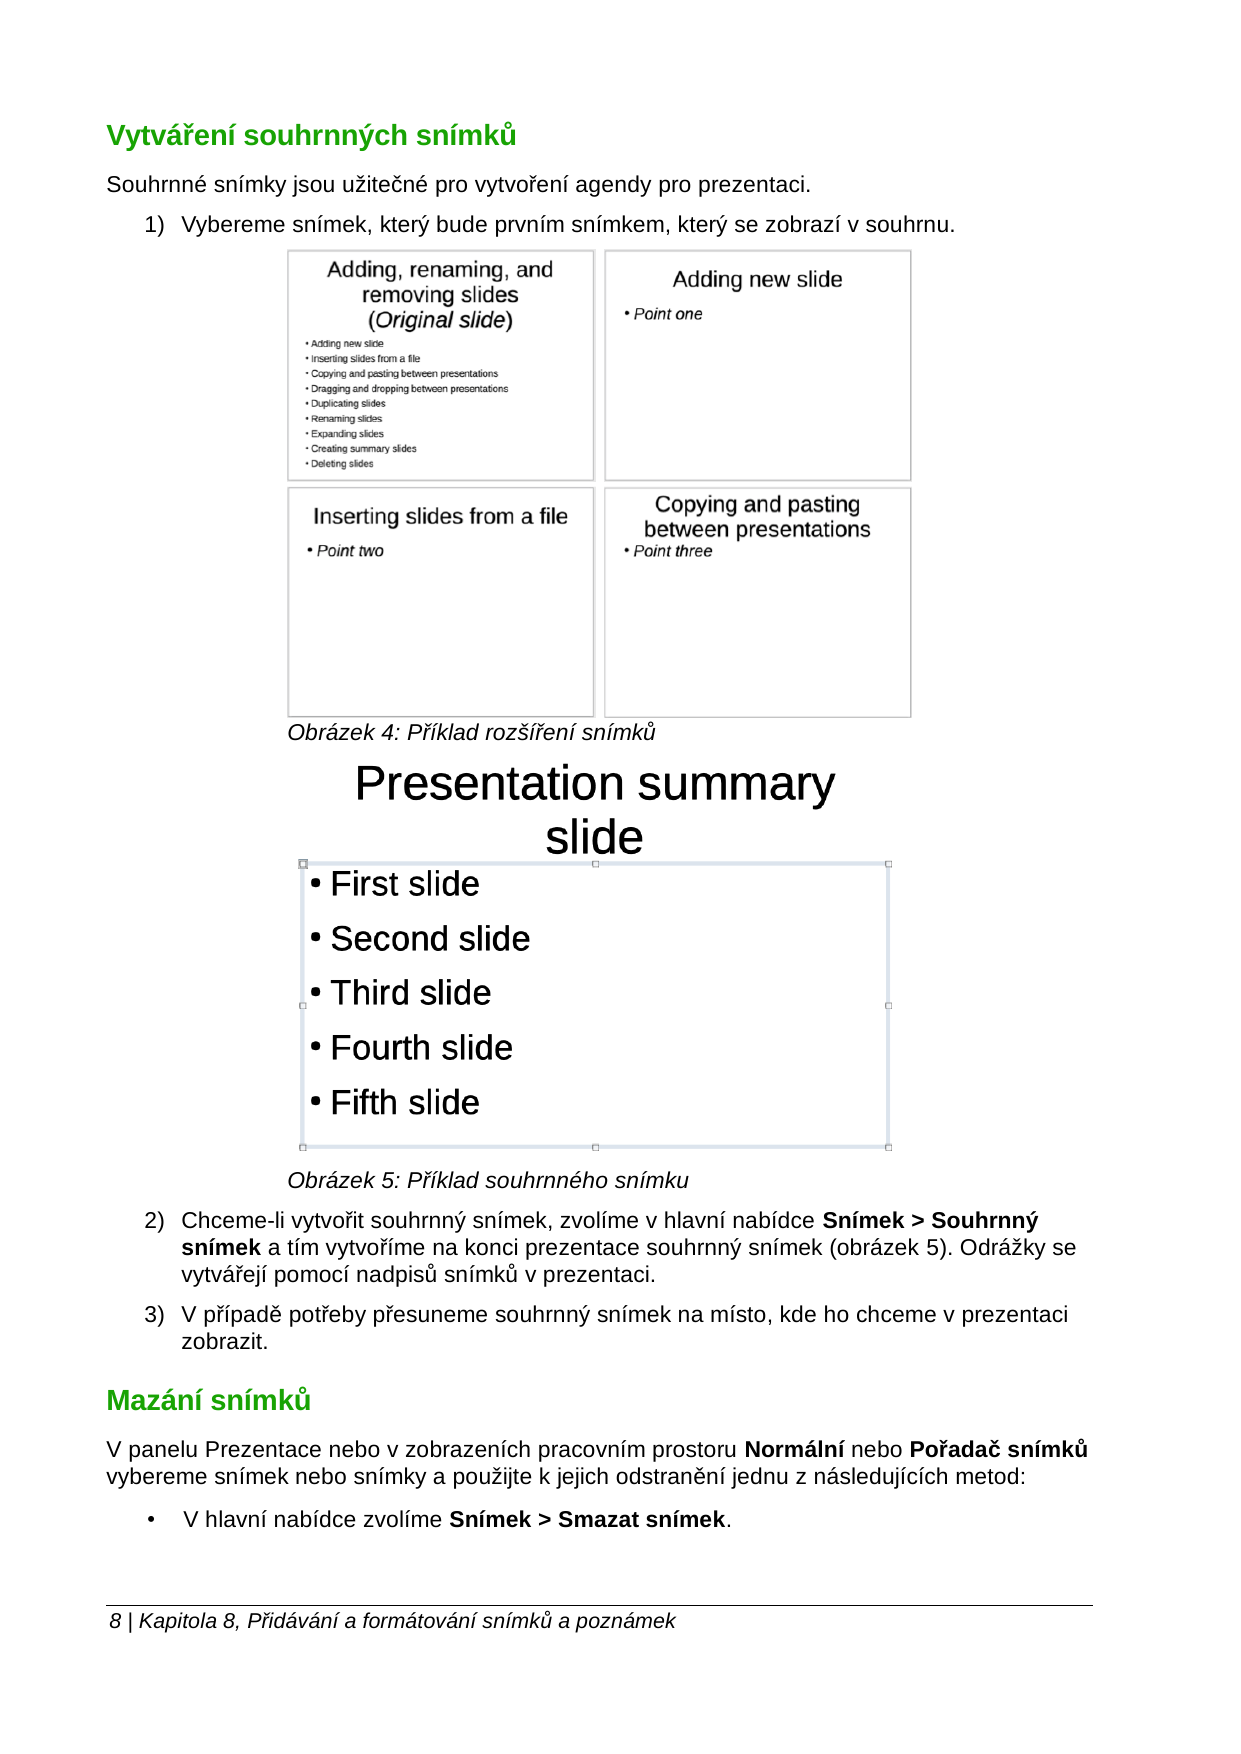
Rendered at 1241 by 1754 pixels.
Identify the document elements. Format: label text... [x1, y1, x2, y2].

list V hlavní nabídce zvolíme Snímek > Smazat snímek. [144, 1502, 1093, 1535]
picture [287, 249, 912, 718]
subtitle Mazání snímků [106, 1383, 1093, 1417]
text Souhrnné snímky jsou užitečné pro vytvoření agendy pro prezentaci. [106, 170, 1093, 197]
list Chceme-li vytvořit souhrnný snímek, zvolíme v hlavní nabídce Snímek > Souhrnný snímek a tím vytvoříme na konci prezentace souhrnný snímek (obrázek 5). Odrážky se vytvářejí pomocí nadpisů snímků v prezentaci. [164, 1206, 1093, 1287]
text V panelu Prezentace nebo v zobrazeních pracovním prostoru Normální nebo Pořadač snímků vybereme snímek nebo snímky a použijte k jejich odstranění jednu z následujících metod: [106, 1436, 1093, 1490]
list Vybereme snímek, který bude prvním snímkem, který se zobrazí v souhrnu. [164, 210, 1093, 237]
text Obrázek 5: Příklad souhrnného snímku [287, 1167, 912, 1194]
list V případě potřeby přesuneme souhrnný snímek na místo, kde ho chceme v prezentaci zobrazit. [164, 1300, 1093, 1354]
text Obrázek 4: Příklad rozšíření snímků [287, 718, 912, 745]
picture [287, 757, 912, 1167]
subtitle Vytváření souhrnných snímků [106, 118, 1093, 152]
